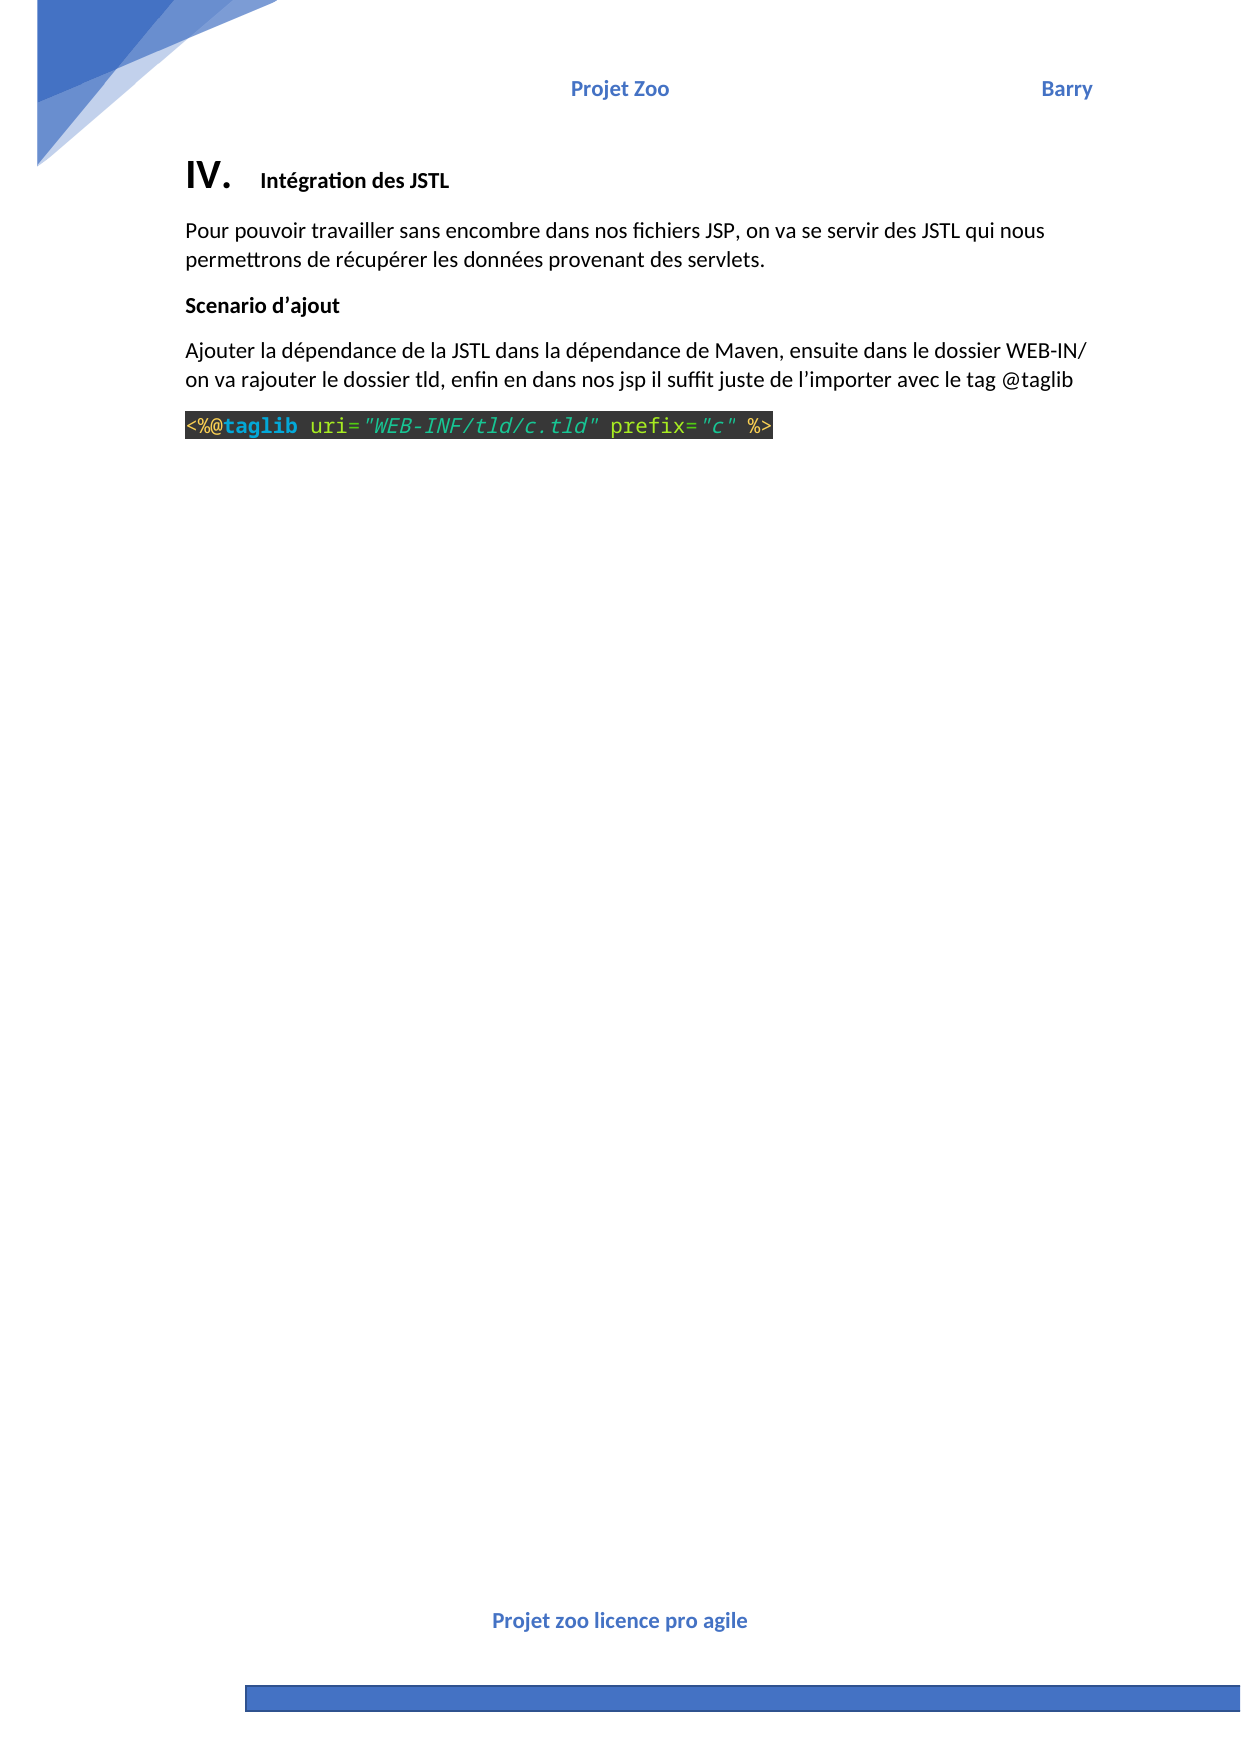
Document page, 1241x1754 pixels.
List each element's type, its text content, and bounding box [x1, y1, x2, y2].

list Intégration des JSTL [185, 148, 1093, 198]
text Ajouter la dépendance de la JSTL dans la dépendance de Maven, ensuite dans le dossier WEB-IN/ on va rajouter le dossier tld, enfin en dans nos jsp il suffit juste de l’importer avec le tag @taglib [185, 336, 1093, 393]
text Pour pouvoir travailler sans encombre dans nos fichiers JSP, on va se servir des JSTL qui nous permettrons de récupérer les données provenant des servlets. [185, 217, 1093, 273]
text <%@taglib uri="WEB-INF/tld/c.tld" prefix="c" %> [185, 411, 1093, 439]
text Scenario d’ajout [185, 291, 1093, 319]
